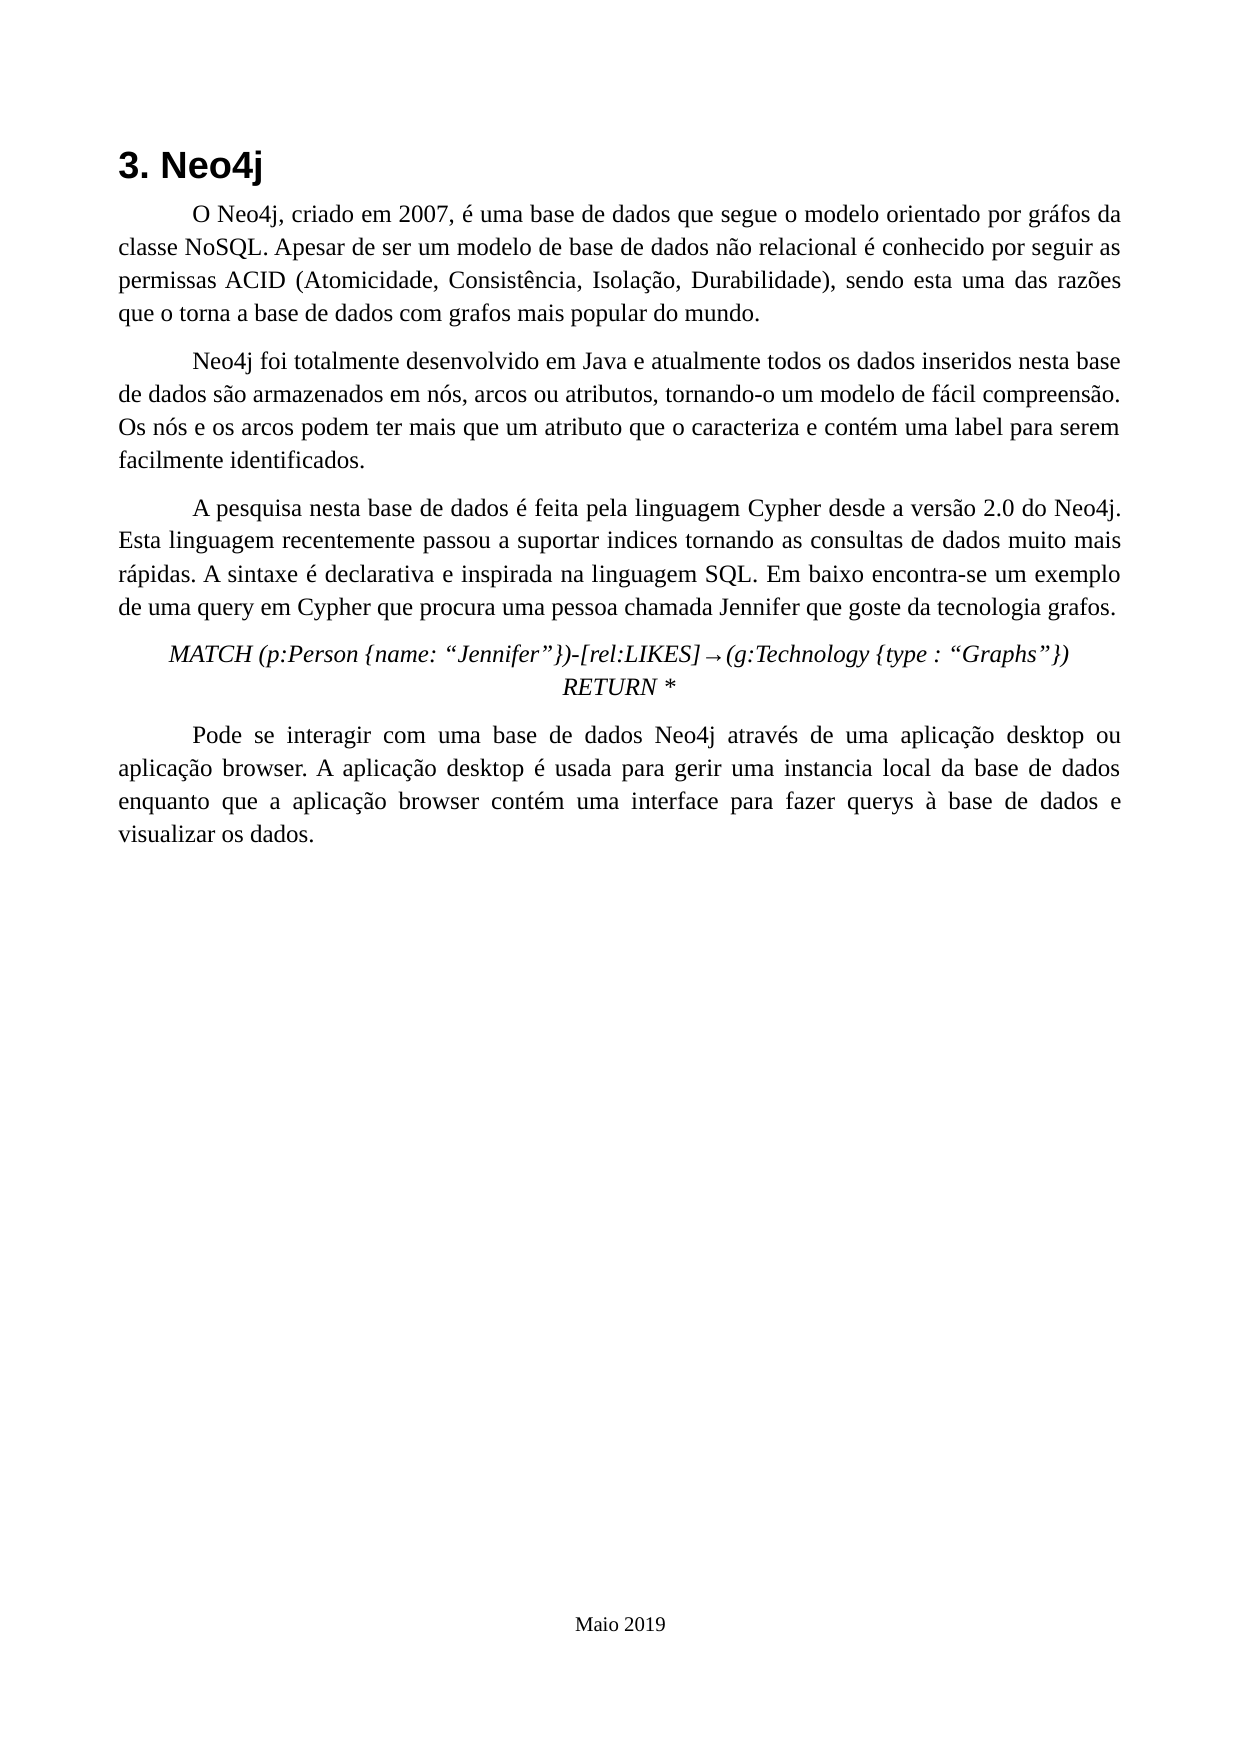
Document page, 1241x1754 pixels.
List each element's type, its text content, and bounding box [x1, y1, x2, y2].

text MATCH (p:Person {name: “Jennifer”})-[rel:LIKES]→(g:Technology {type : “Graphs”}) RETURN * [118, 639, 1122, 701]
text O Neo4j, criado em 2007, é uma base de dados que segue o modelo orientado por gráfos da classe NoSQL. Apesar de ser um modelo de base de dados não relacional é conhecido por seguir as permissas ACID (Atomicidade, Consistência, Isolação, Durabilidade), sendo esta uma das razões que o torna a base de dados com grafos mais popular do mundo. [118, 199, 1122, 327]
text Neo4j foi totalmente desenvolvido em Java e atualmente todos os dados inseridos nesta base de dados são armazenados em nós, arcos ou atributos, tornando-o um modelo de fácil compreensão. Os nós e os arcos podem ter mais que um atributo que o caracteriza e contém uma label para serem facilmente identificados. [118, 346, 1122, 474]
text Pode se interagir com uma base de dados Neo4j através de uma aplicação desktop ou aplicação browser. A aplicação desktop é usada para gerir uma instancia local da base de dados enquanto que a aplicação browser contém uma interface para fazer querys à base de dados e visualizar os dados. [118, 720, 1122, 848]
subtitle 3. Neo4j [118, 143, 1122, 187]
text A pesquisa nesta base de dados é feita pela linguagem Cypher desde a versão 2.0 do Neo4j. Esta linguagem recentemente passou a suportar indices tornando as consultas de dados muito mais rápidas. A sintaxe é declarativa e inspirada na linguagem SQL. Em baixo encontra-se um exemplo de uma query em Cypher que procura uma pessoa chamada Jennifer que goste da tecnologia grafos. [118, 493, 1122, 620]
